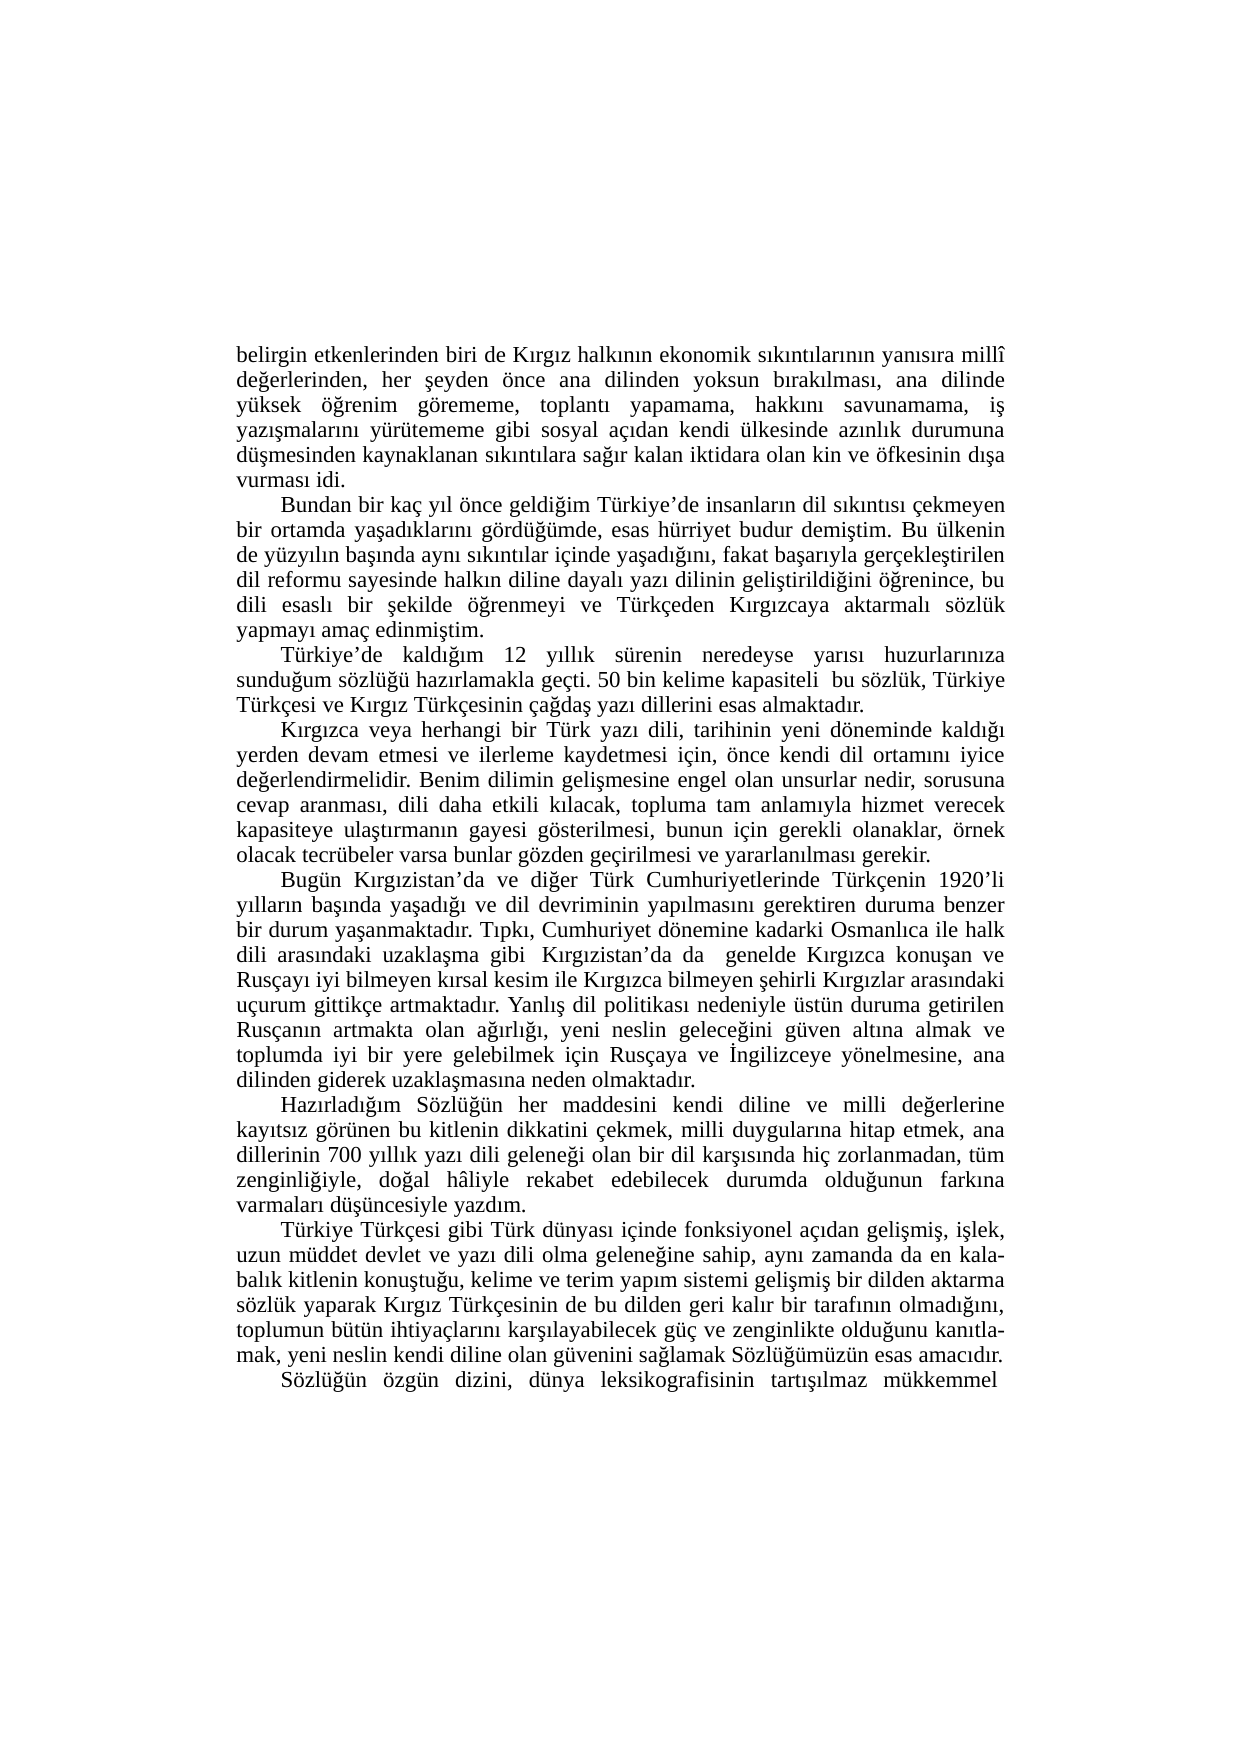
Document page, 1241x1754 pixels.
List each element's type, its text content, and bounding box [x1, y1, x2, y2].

text belirgin etkenlerinden biri de Kırgız halkının ekonomik sıkıntılarının yanısıra millî değerlerinden, her şeyden önce ana dilinden yoksun bırakılması, ana dilinde yüksek öğrenim görememe, toplantı yapamama, hakkını savunamama, iş yazışmalarını yürütememe gibi sosyal açıdan kendi ülkesinde azınlık durumuna düşmesinden kaynaklanan sıkıntılara sağır kalan iktidara olan kin ve öfkesinin dışa vurması idi. [236, 342, 1005, 492]
text Hazırladığım Sözlüğün her maddesini kendi diline ve milli değerlerine kayıtsız görünen bu kitlenin dikkatini çekmek, milli duygularına hitap etmek, ana dillerinin 700 yıllık yazı dili geleneği olan bir dil karşısında hiç zorlanmadan, tüm zenginliğiyle, doğal hâliyle rekabet edebilecek durumda olduğunun farkına varmaları düşüncesiyle yazdım. [236, 1092, 1005, 1217]
text Bugün Kırgızistan’da ve diğer Türk Cumhuriyetlerinde Türkçenin 1920’li yılların başında yaşadığı ve dil devriminin yapılmasını gerektiren duruma benzer bir durum yaşanmaktadır. Tıpkı, Cumhuriyet dönemine kadarki Osmanlıca ile halk dili arasındaki uzaklaşma gibi Kırgızistan’da da genelde Kırgızca konuşan ve Rusçayı iyi bilmeyen kırsal kesim ile Kırgızca bilmeyen şehirli Kırgızlar arasındaki uçurum gittikçe artmaktadır. Yanlış dil politikası nedeniyle üstün duruma getirilen Rusçanın artmakta olan ağırlığı, yeni neslin geleceğini güven altına almak ve toplumda iyi bir yere gelebilmek için Rusçaya ve İngilizceye yönelmesine, ana dilinden giderek uzaklaşmasına neden olmaktadır. [236, 867, 1005, 1092]
text Kırgızca veya herhangi bir Türk yazı dili, tarihinin yeni döneminde kaldığı yerden devam etmesi ve ilerleme kaydetmesi için, önce kendi dil ortamını iyice değerlendirmelidir. Benim dilimin gelişmesine engel olan unsurlar nedir, sorusuna cevap aranması, dili daha etkili kılacak, topluma tam anlamıyla hizmet verecek kapasiteye ulaştırmanın gayesi gösterilmesi, bunun için gerekli olanaklar, örnek olacak tecrübeler varsa bunlar gözden geçirilmesi ve yararlanılması gerekir. [236, 717, 1005, 867]
text Bundan bir kaç yıl önce geldiğim Türkiye’de insanların dil sıkıntısı çekmeyen bir ortamda yaşadıklarını gördüğümde, esas hürriyet budur demiştim. Bu ülkenin de yüzyılın başında aynı sıkıntılar içinde yaşadığını, fakat başarıyla gerçekleştirilen dil reformu sayesinde halkın diline dayalı yazı dilinin geliştirildiğini öğrenince, bu dili esaslı bir şekilde öğrenmeyi ve Türkçeden Kırgızcaya aktarmalı sözlük yapmayı amaç edinmiştim. [236, 492, 1005, 642]
text Türkiye Türkçesi gibi Türk dünyası içinde fonksiyonel açıdan gelişmiş, işlek, uzun müddet devlet ve yazı dili olma geleneğine sahip, aynı zamanda da en kala- balık kitlenin konuştuğu, kelime ve terim yapım sistemi gelişmiş bir dilden aktarma sözlük yaparak Kırgız Türkçesinin de bu dilden geri kalır bir tarafının olmadığını, toplumun bütün ihtiyaçlarını karşılayabilecek güç ve zenginlikte olduğunu kanıtla- mak, yeni neslin kendi diline olan güvenini sağlamak Sözlüğümüzün esas amacıdır. [236, 1217, 1005, 1367]
text Türkiye’de kaldığım 12 yıllık sürenin neredeyse yarısı huzurlarınıza sunduğum sözlüğü hazırlamakla geçti. 50 bin kelime kapasiteli bu sözlük, Türkiye Türkçesi ve Kırgız Türkçesinin çağdaş yazı dillerini esas almaktadır. [236, 642, 1005, 717]
text Sözlüğün özgün dizini, dünya leksikografisinin tartışılmaz mükkemmel [280, 1367, 1065, 1392]
